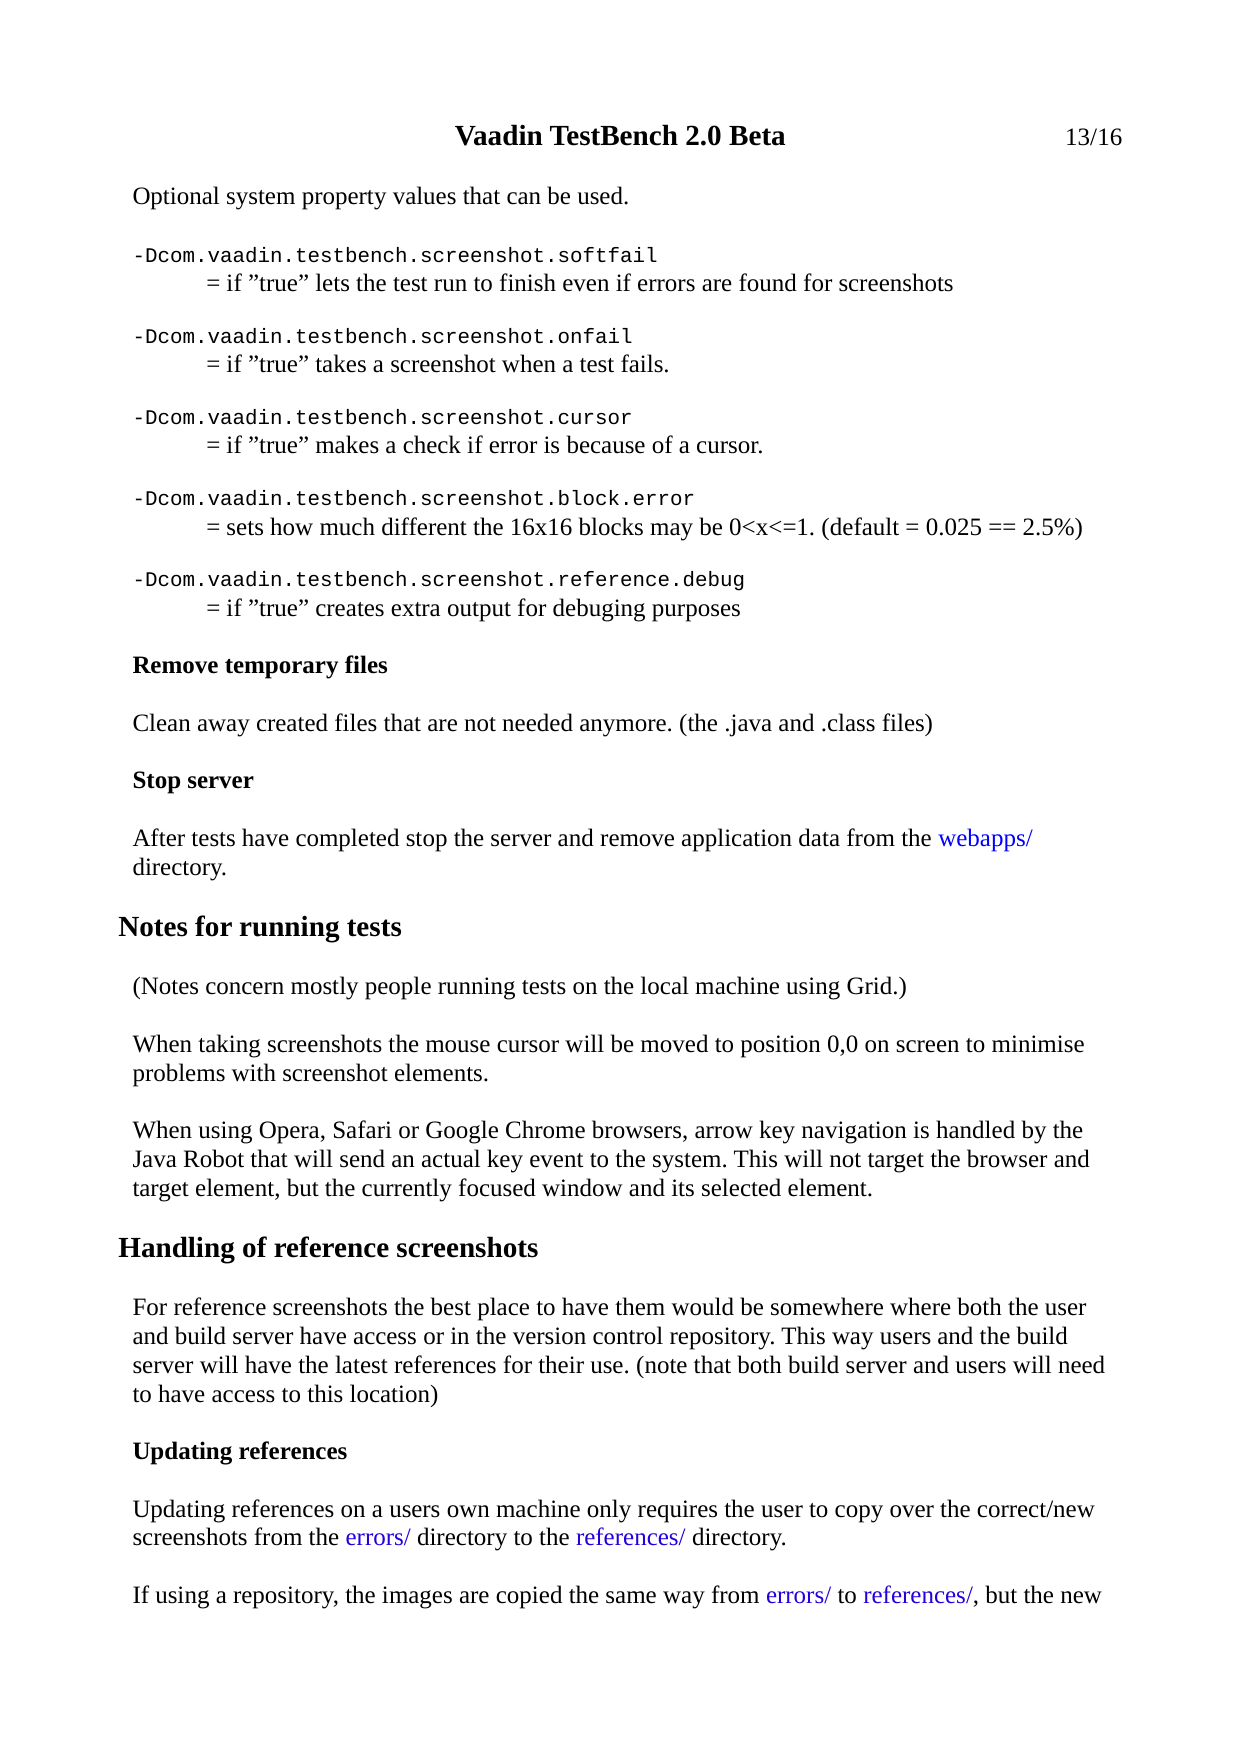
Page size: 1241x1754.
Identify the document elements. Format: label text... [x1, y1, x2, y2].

text Clean away created files that are not needed anymore. (the .java and .class files) [132, 708, 1122, 737]
text Stop server [132, 765, 1122, 794]
text When taking screenshots the mouse cursor will be moved to position 0,0 on screen to minimise problems with screenshot elements. [132, 1029, 1122, 1086]
text Optional system property values that can be used. [132, 181, 1122, 210]
text If using a repository, the images are copied the same way from errors/ to references/, but the new [132, 1580, 1122, 1609]
text Updating references on a users own machine only requires the user to copy over the correct/new screenshots from the errors/ directory to the references/ directory. [132, 1494, 1122, 1551]
text = if ”true” creates extra output for debuging purposes [132, 593, 1122, 622]
text -Dcom.vaadin.testbench.screenshot.softfail [132, 239, 1122, 268]
text -Dcom.vaadin.testbench.screenshot.onfail [132, 326, 1122, 349]
text Remove temporary files [132, 650, 1122, 679]
text = if ”true” takes a screenshot when a test fails. [132, 349, 1122, 378]
text = if ”true” lets the test run to finish even if errors are found for screenshots [132, 268, 1122, 297]
text Updating references [132, 1436, 1122, 1465]
text Handling of reference screenshots [118, 1230, 1122, 1264]
text -Dcom.vaadin.testbench.screenshot.reference.debug [132, 569, 1122, 593]
text For reference screenshots the best place to have them would be somewhere where both the user and build server have access or in the version control repository. This way users and the build server will have the latest references for their use. (note that both build server and users will need to have access to this location) [132, 1292, 1122, 1407]
text Notes for running tests [118, 909, 1122, 943]
text After tests have completed stop the server and remove application data from the webapps/ directory. [132, 823, 1122, 880]
text When using Opera, Safari or Google Chrome browsers, arrow key navigation is handled by the Java Robot that will send an actual key event to the system. This will not target the browser and target element, but the currently focused window and its selected element. [132, 1115, 1122, 1201]
text -Dcom.vaadin.testbench.screenshot.cursor [132, 407, 1122, 431]
text = sets how much different the 16x16 blocks may be 0<x<=1. (default = 0.025 == 2.5%) [132, 512, 1122, 540]
text -Dcom.vaadin.testbench.screenshot.block.error [132, 488, 1122, 512]
text (Notes concern mostly people running tests on the local machine using Grid.) [132, 971, 1122, 1000]
text = if ”true” makes a check if error is because of a cursor. [132, 431, 1122, 459]
